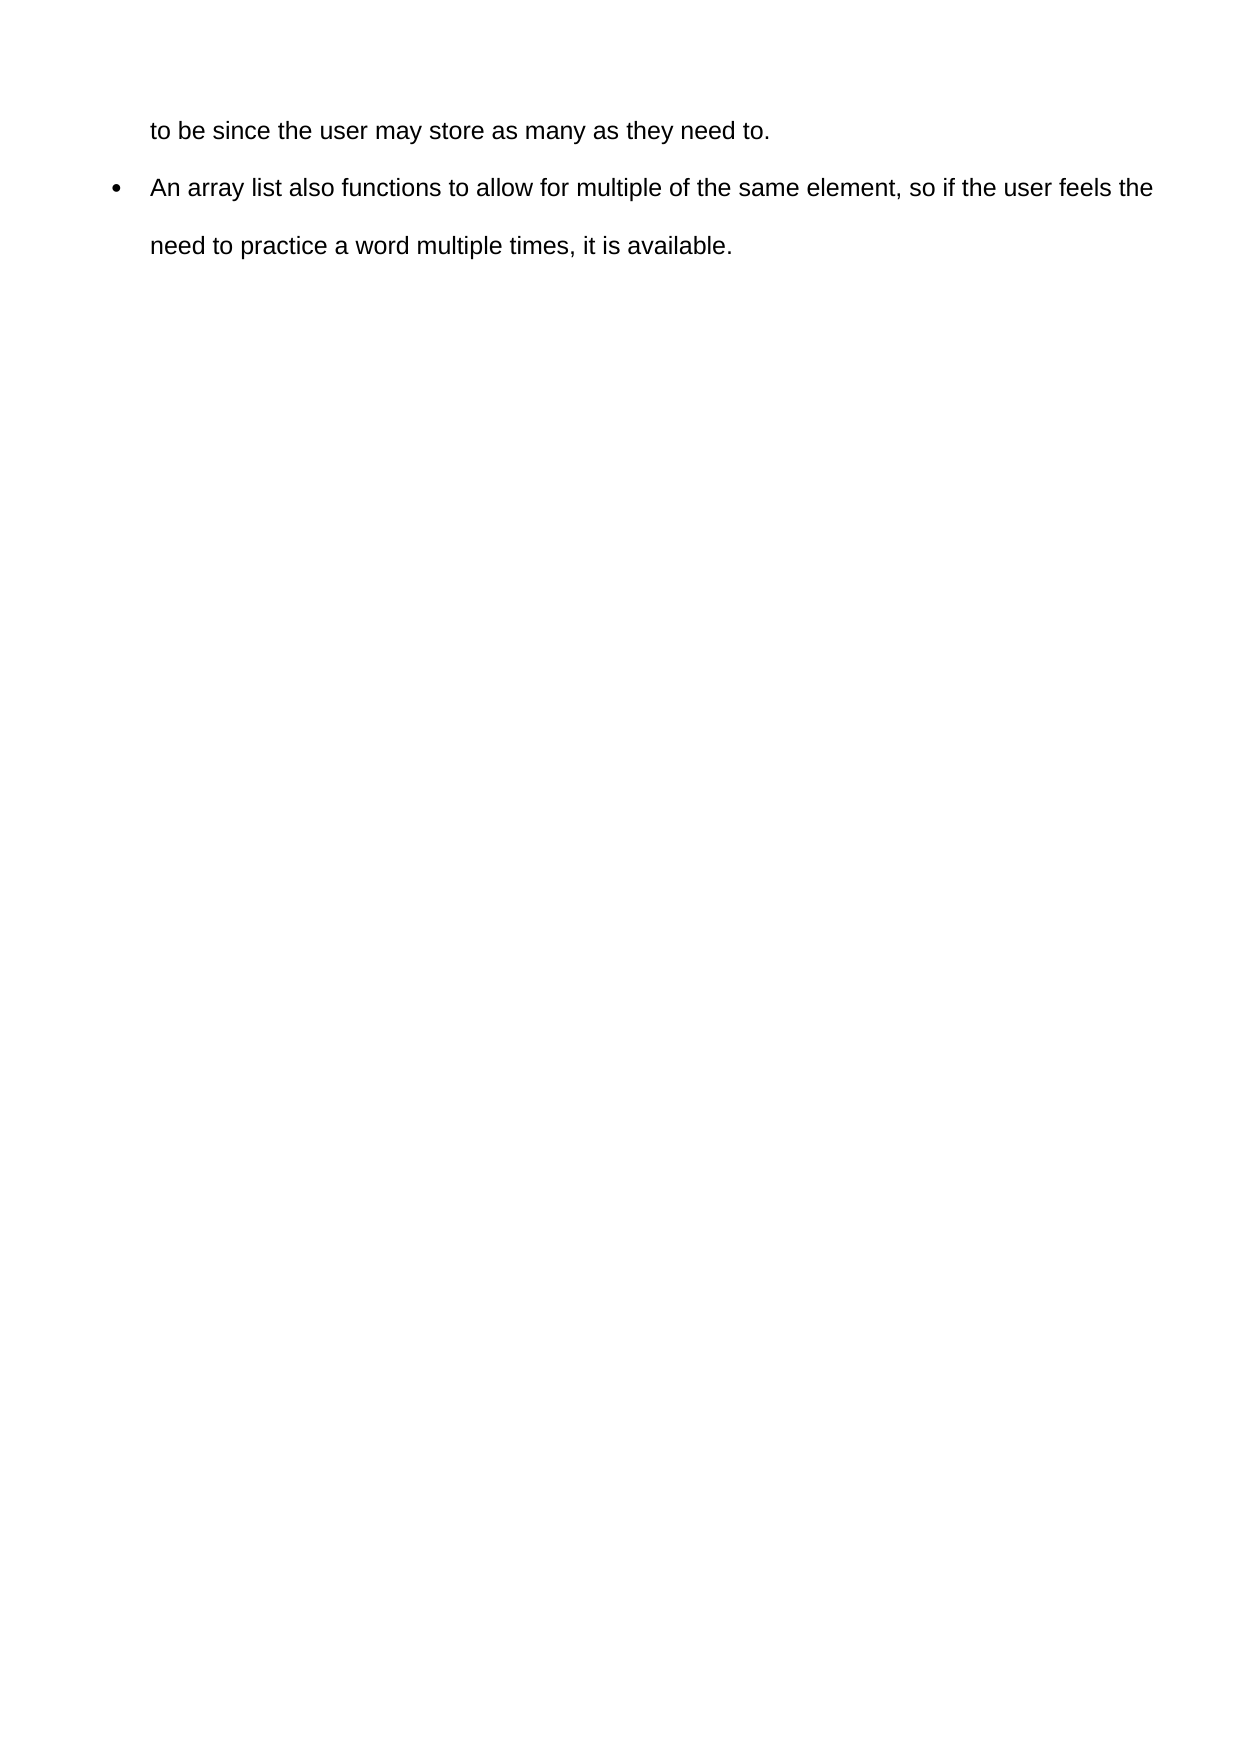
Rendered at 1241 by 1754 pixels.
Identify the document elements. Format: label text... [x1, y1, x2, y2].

list An array list also functions to allow for multiple of the same element, so if the user feels the need to practice a word multiple times, it is available. [112, 173, 1163, 259]
list to be since the user may store as many as they need to. [112, 116, 1163, 144]
